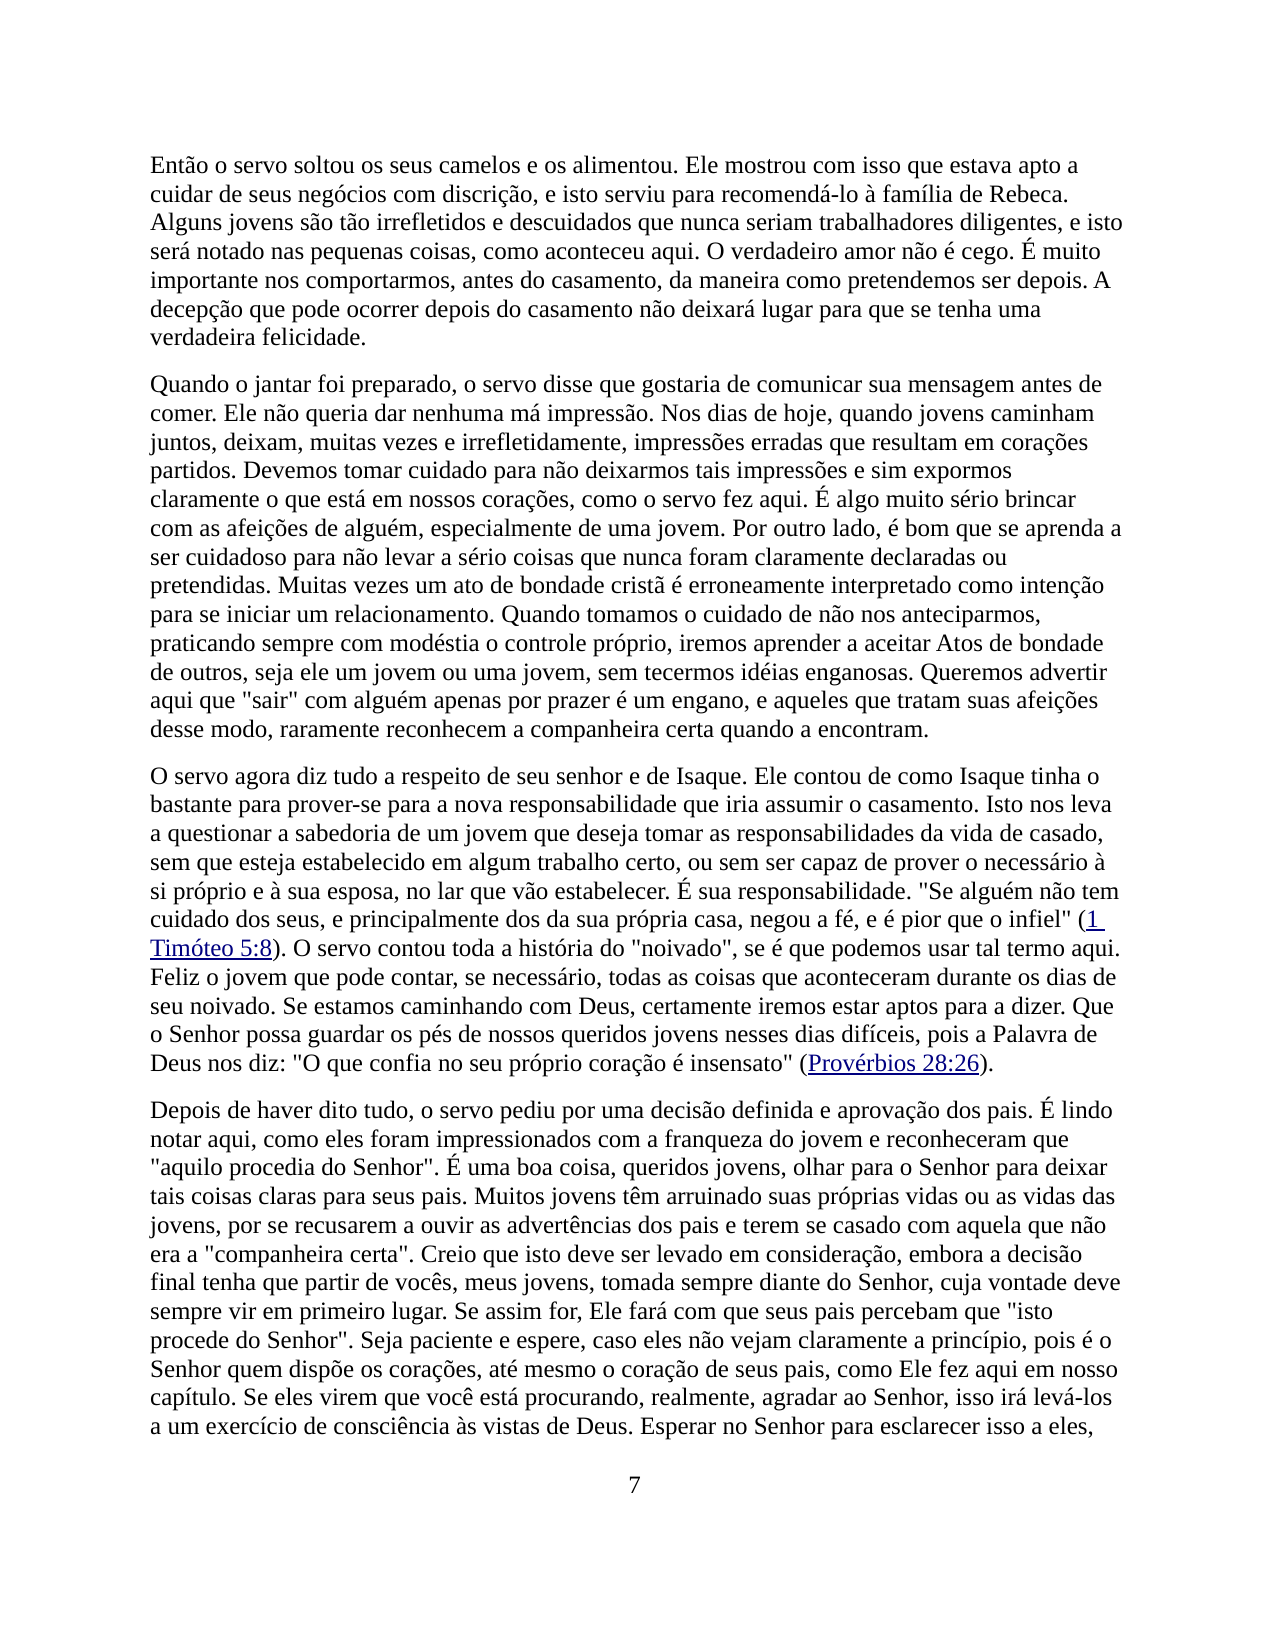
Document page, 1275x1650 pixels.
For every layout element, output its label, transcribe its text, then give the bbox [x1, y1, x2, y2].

text O servo agora diz tudo a respeito de seu senhor e de Isaque. Ele contou de como Isaque tinha o bastante para prover-se para a nova responsabilidade que iria assumir o casamento. Isto nos leva a questionar a sabedoria de um jovem que deseja tomar as responsabilidades da vida de casado, sem que esteja estabelecido em algum trabalho certo, ou sem ser capaz de prover o necessário à si próprio e à sua esposa, no lar que vão estabelecer. É sua responsabilidade. "Se alguém não tem cuidado dos seus, e principalmente dos da sua própria casa, negou a fé, e é pior que o infiel" (1 Timóteo 5:8). O servo contou toda a história do "noivado", se é que podemos usar tal termo aqui. Feliz o jovem que pode contar, se necessário, todas as coisas que aconteceram durante os dias de seu noivado. Se estamos caminhando com Deus, certamente iremos estar aptos para a dizer. Que o Senhor possa guardar os pés de nossos queridos jovens nesses dias difíceis, pois a Palavra de Deus nos diz: "O que confia no seu próprio coração é insensato" (Provérbios 28:26). [150, 761, 1125, 1077]
text Então o servo soltou os seus camelos e os alimentou. Ele mostrou com isso que estava apto a cuidar de seus negócios com discrição, e isto serviu para recomendá-lo à família de Rebeca. Alguns jovens são tão irrefletidos e descuidados que nunca seriam trabalhadores diligentes, e isto será notado nas pequenas coisas, como aconteceu aqui. O verdadeiro amor não é cego. É muito importante nos comportarmos, antes do casamento, da maneira como pretendemos ser depois. A decepção que pode ocorrer depois do casamento não deixará lugar para que se tenha uma verdadeira felicidade. [150, 150, 1125, 351]
text Quando o jantar foi preparado, o servo disse que gostaria de comunicar sua mensagem antes de comer. Ele não queria dar nenhuma má impressão. Nos dias de hoje, quando jovens caminham juntos, deixam, muitas vezes e irrefletidamente, impressões erradas que resultam em corações partidos. Devemos tomar cuidado para não deixarmos tais impressões e sim expormos claramente o que está em nossos corações, como o servo fez aqui. É algo muito sério brincar com as afeições de alguém, especialmente de uma jovem. Por outro lado, é bom que se aprenda a ser cuidadoso para não levar a sério coisas que nunca foram claramente declaradas ou pretendidas. Muitas vezes um ato de bondade cristã é erroneamente interpretado como intenção para se iniciar um relacionamento. Quando tomamos o cuidado de não nos anteciparmos, praticando sempre com modéstia o controle próprio, iremos aprender a aceitar Atos de bondade de outros, seja ele um jovem ou uma jovem, sem tecermos idéias enganosas. Queremos advertir aqui que "sair" com alguém apenas por prazer é um engano, e aqueles que tratam suas afeições desse modo, raramente reconhecem a companheira certa quando a encontram. [150, 369, 1125, 743]
text Depois de haver dito tudo, o servo pediu por uma decisão definida e aprovação dos pais. É lindo notar aqui, como eles foram impressionados com a franqueza do jovem e reconheceram que "aquilo procedia do Senhor". É uma boa coisa, queridos jovens, olhar para o Senhor para deixar tais coisas claras para seus pais. Muitos jovens têm arruinado suas próprias vidas ou as vidas das jovens, por se recusarem a ouvir as advertências dos pais e terem se casado com aquela que não era a "companheira certa". Creio que isto deve ser levado em consideração, embora a decisão final tenha que partir de vocês, meus jovens, tomada sempre diante do Senhor, cuja vontade deve sempre vir em primeiro lugar. Se assim for, Ele fará com que seus pais percebam que "isto procede do Senhor". Seja paciente e espere, caso eles não vejam claramente a princípio, pois é o Senhor quem dispõe os corações, até mesmo o coração de seus pais, como Ele fez aqui em nosso capítulo. Se eles virem que você está procurando, realmente, agradar ao Senhor, isso irá levá-los a um exercício de consciência às vistas de Deus. Esperar no Senhor para esclarecer isso a eles, [150, 1095, 1125, 1440]
